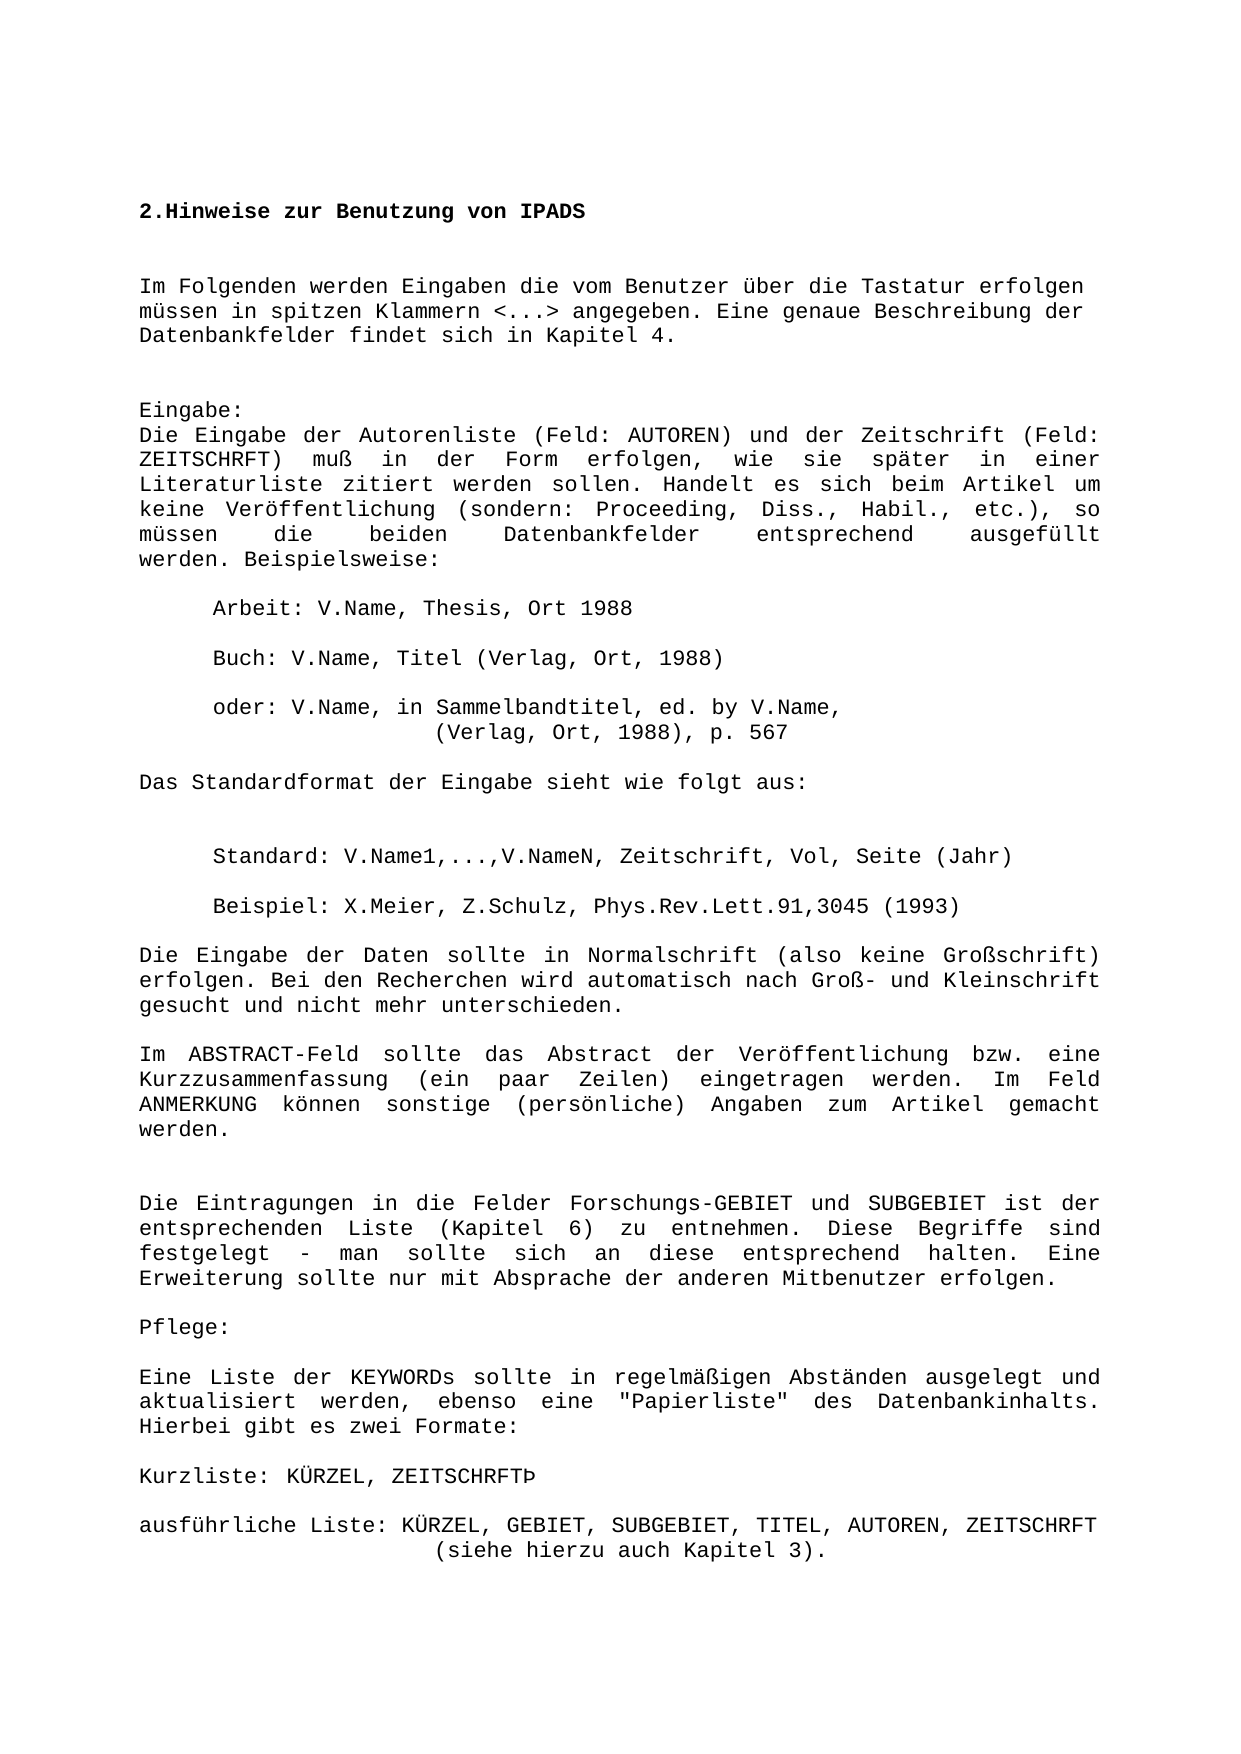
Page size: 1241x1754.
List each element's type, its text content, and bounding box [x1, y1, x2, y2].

text (siehe hierzu auch Kapitel 3). [139, 1539, 1101, 1564]
text Die Eingabe der Autorenliste (Feld: AUTOREN) und der Zeitschrift (Feld: ZEITSCHRFT) muß in der Form erfolgen, wie sie später in einer Literaturliste zitiert werden sollen. Handelt es sich beim Artikel um keine Veröffentlichung (sondern: Proceeding, Diss., Habil., etc.), so müssen die beiden Datenbankfelder entsprechend ausgefüllt werden. Beispielsweise: [139, 424, 1101, 572]
text Eingabe: [139, 399, 1101, 424]
text Pflege: [139, 1316, 1101, 1341]
text Das Standardformat der Eingabe sieht wie folgt aus: [139, 771, 1101, 796]
text Die Eintragungen in die Felder Forschungs-GEBIET und SUBGEBIET ist der entsprechenden Liste (Kapitel 6) zu entnehmen. Diese Begriffe sind festgelegt - man sollte sich an diese entsprechend halten. Eine Erweiterung sollte nur mit Absprache der anderen Mitbenutzer erfolgen. [139, 1192, 1101, 1291]
text ausführliche Liste: KÜRZEL, GEBIET, SUBGEBIET, TITEL, AUTOREN, ZEITSCHRFT [139, 1514, 1101, 1539]
text Im ABSTRACT-Feld sollte das Abstract der Veröffentlichung bzw. eine Kurzzusammenfassung (ein paar Zeilen) eingetragen werden. Im Feld ANMERKUNG können sonstige (persönliche) Angaben zum Artikel gemacht werden. [139, 1043, 1101, 1143]
text (Verlag, Ort, 1988), p. 567 [360, 721, 1101, 746]
text Beispiel: X.Meier, Z.Schulz, Phys.Rev.Lett.91,3045 (1993) [139, 895, 1101, 919]
text Eine Liste der KEYWORDs sollte in regelmäßigen Abständen ausgelegt und aktualisiert werden, ebenso eine "Papierliste" des Datenbankinhalts. Hierbei gibt es zwei Formate: [139, 1366, 1101, 1440]
text Kurzliste: KÜRZEL, ZEITSCHRFTÞ [139, 1465, 1101, 1490]
text oder: V.Name, in Sammelbandtitel, ed. by V.Name, [139, 696, 1101, 721]
text Die Eingabe der Daten sollte in Normalschrift (also keine Großschrift) erfolgen. Bei den Recherchen wird automatisch nach Groß- und Kleinschrift gesucht und nicht mehr unterschieden. [139, 944, 1101, 1019]
text 2.Hinweise zur Benutzung von IPADS [139, 201, 1101, 225]
text Standard: V.Name1,...,V.NameN, Zeitschrift, Vol, Seite (Jahr) [139, 845, 1101, 870]
text Buch: V.Name, Titel (Verlag, Ort, 1988) [139, 647, 1101, 672]
text Arbeit: V.Name, Thesis, Ort 1988 [139, 597, 1101, 622]
text Im Folgenden werden Eingaben die vom Benutzer über die Tastatur erfolgen müssen in spitzen Klammern <...> angegeben. Eine genaue Beschreibung der Datenbankfelder findet sich in Kapitel 4. [139, 275, 1101, 349]
